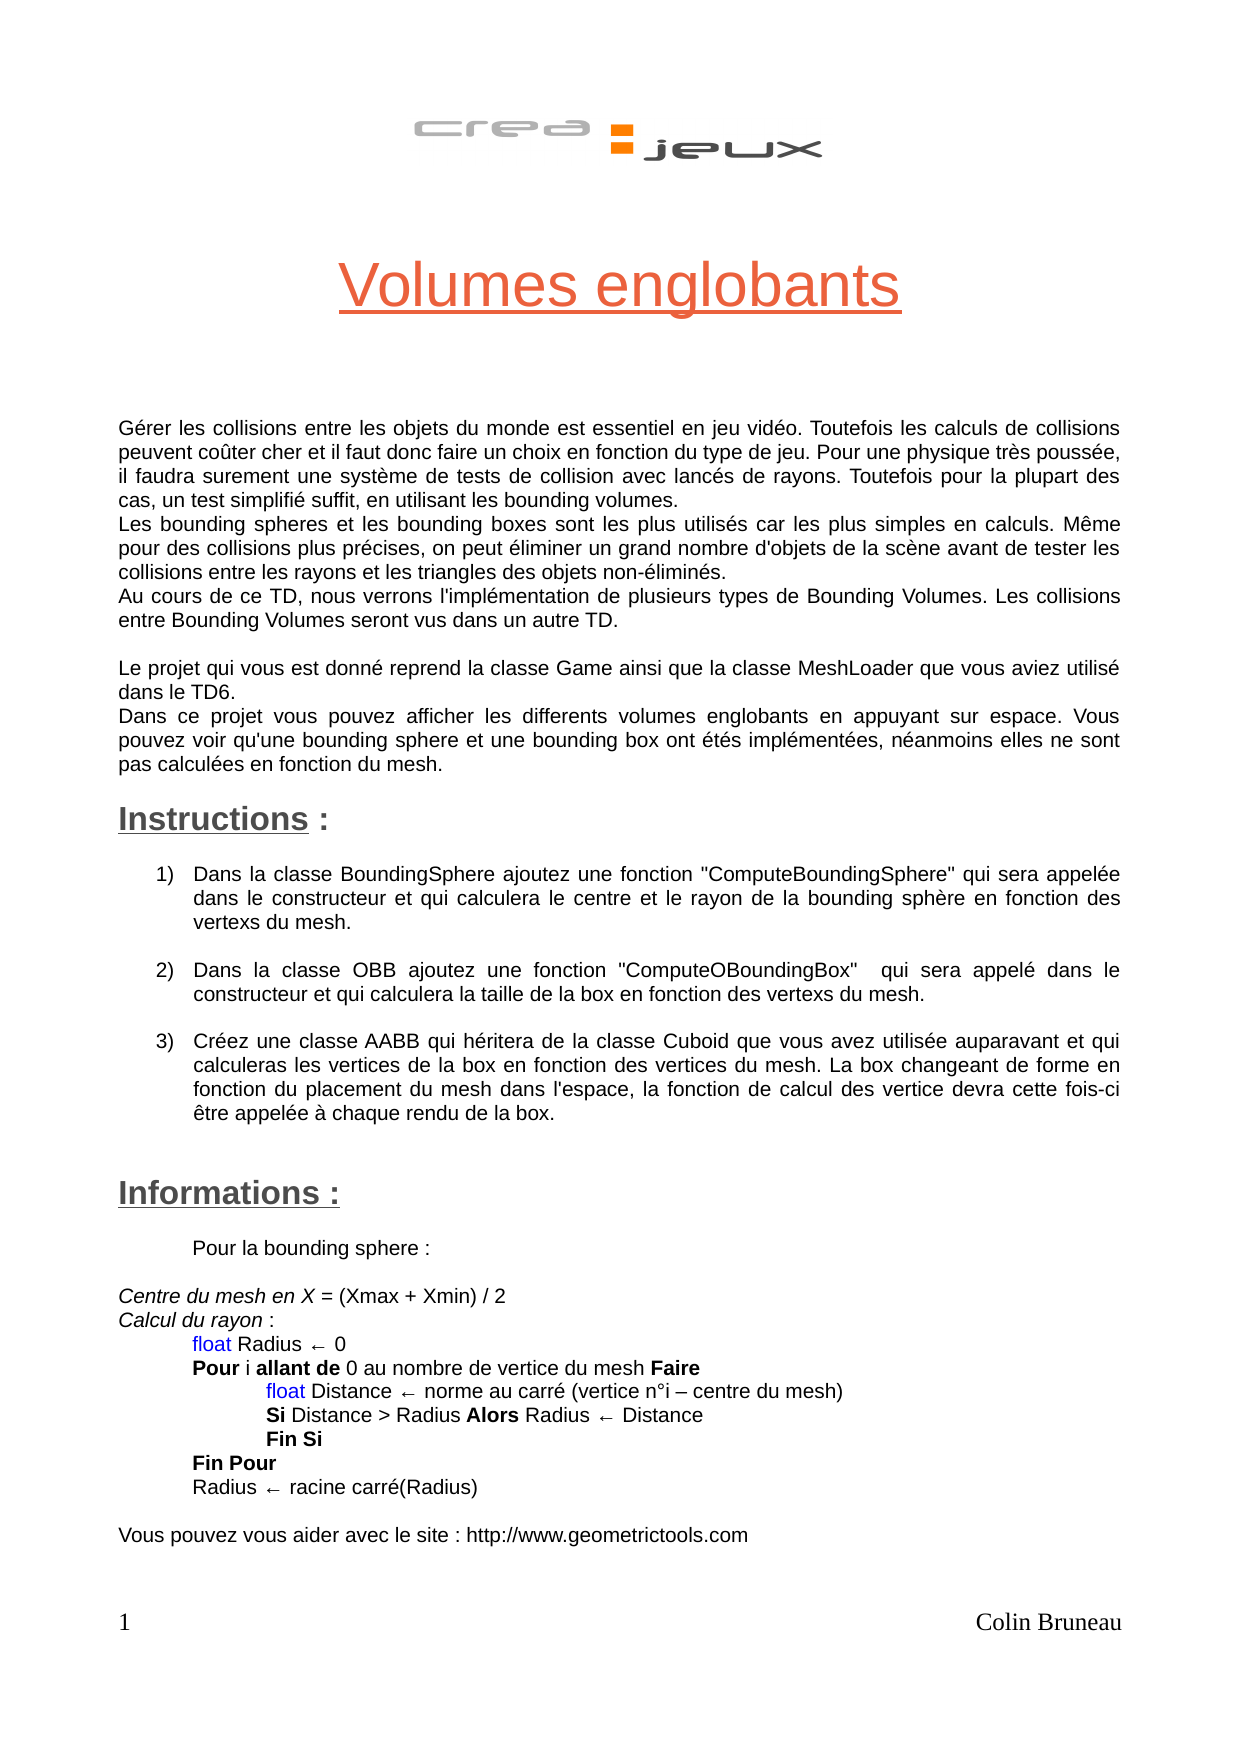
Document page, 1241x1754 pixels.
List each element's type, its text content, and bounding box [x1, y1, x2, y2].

text Les bounding spheres et les bounding boxes sont les plus utilisés car les plus simples en calculs. Même pour des collisions plus précises, on peut éliminer un grand nombre d'objets de la scène avant de tester les collisions entre les rayons et les triangles des objets non-éliminés. [118, 512, 1122, 584]
text Fin Si [118, 1427, 1122, 1451]
text Fin Pour [118, 1451, 1122, 1475]
text Instructions : [118, 799, 1122, 838]
text Dans ce projet vous pouvez afficher les differents volumes englobants en appuyant sur espace. Vous pouvez voir qu'une bounding sphere et une bounding box ont étés implémentées, néanmoins elles ne sont pas calculées en fonction du mesh. [118, 703, 1122, 775]
text Pour i allant de 0 au nombre de vertice du mesh Faire [118, 1355, 1122, 1379]
text Radius ← racine carré(Radius) [118, 1475, 1122, 1499]
text Le projet qui vous est donné reprend la classe Game ainsi que la classe MeshLoader que vous aviez utilisé dans le TD6. [118, 656, 1122, 703]
list Dans la classe OBB ajoutez une fonction "ComputeOBoundingBox" qui sera appelé dans le constructeur et qui calculera la taille de la box en fonction des vertexs du mesh. [156, 957, 1122, 1005]
text Calcul du rayon : [118, 1307, 1122, 1331]
list Dans la classe BoundingSphere ajoutez une fonction "ComputeBoundingSphere" qui sera appelée dans le constructeur et qui calculera le centre et le rayon de la bounding sphère en fonction des vertexs du mesh. [156, 862, 1122, 933]
text Volumes englobants [118, 248, 1122, 320]
text Informations : [118, 1173, 1122, 1212]
text float Distance ← norme au carré (vertice n°i – centre du mesh) [118, 1379, 1122, 1403]
text Centre du mesh en X = (Xmax + Xmin) / 2 [118, 1283, 1122, 1307]
text Pour la bounding sphere : [118, 1236, 1122, 1259]
text float Radius ← 0 [118, 1331, 1122, 1355]
picture [407, 118, 834, 166]
text Au cours de ce TD, nous verrons l'implémentation de plusieurs types de Bounding Volumes. Les collisions entre Bounding Volumes seront vus dans un autre TD. [118, 584, 1122, 632]
list Créez une classe AABB qui héritera de la classe Cuboid que vous avez utilisée auparavant et qui calculeras les vertices de la box en fonction des vertices du mesh. La box changeant de forme en fonction du placement du mesh dans l'espace, la fonction de calcul des vertice devra cette fois-ci être appelée à chaque rendu de la box. [156, 1029, 1122, 1125]
text Vous pouvez vous aider avec le site : http://www.geometrictools.com [118, 1523, 1122, 1547]
text Gérer les collisions entre les objets du monde est essentiel en jeu vidéo. Toutefois les calculs de collisions peuvent coûter cher et il faut donc faire un choix en fonction du type de jeu. Pour une physique très poussée, il faudra surement une système de tests de collision avec lancés de rayons. Toutefois pour la plupart des cas, un test simplifié suffit, en utilisant les bounding volumes. [118, 416, 1122, 512]
text Si Distance > Radius Alors Radius ← Distance [118, 1403, 1122, 1427]
